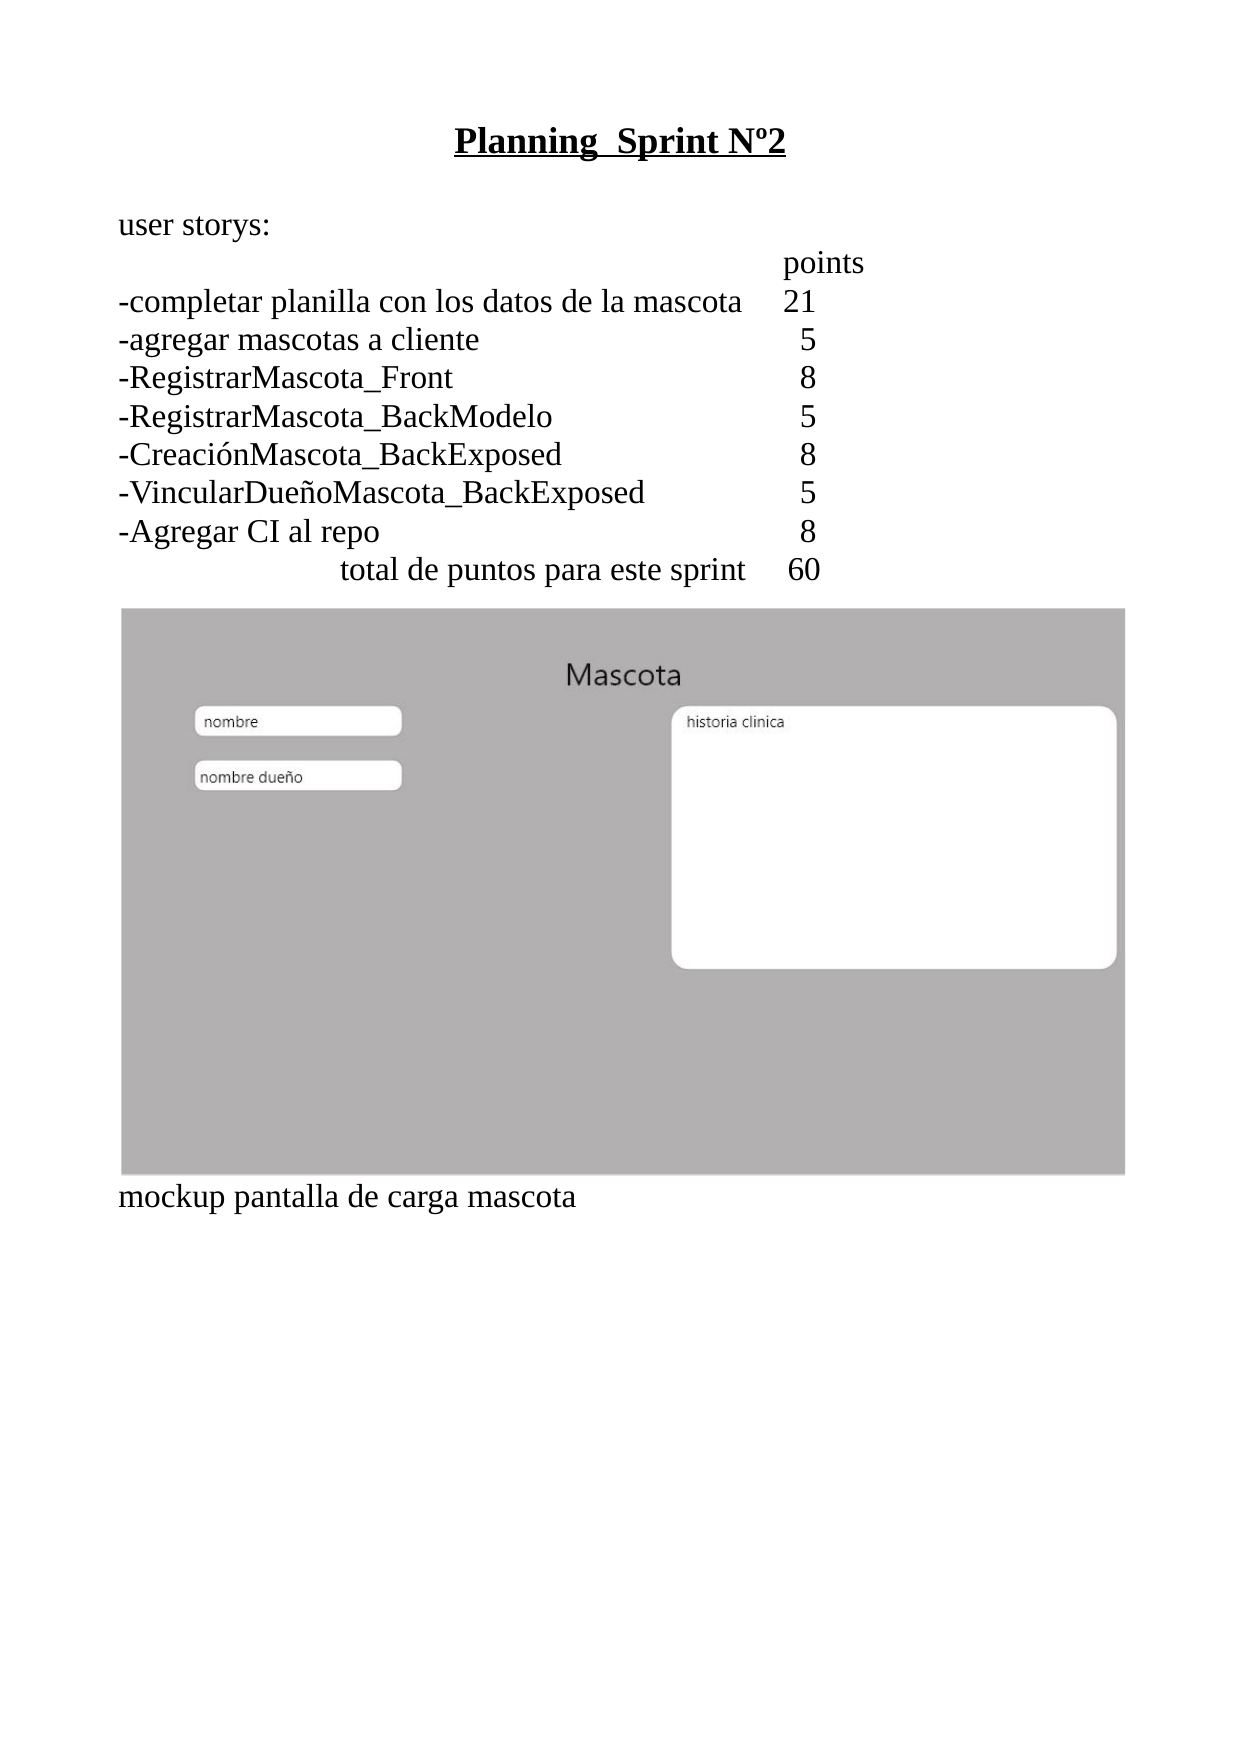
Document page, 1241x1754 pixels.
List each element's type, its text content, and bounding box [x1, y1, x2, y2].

text total de puntos para este sprint 60 [118, 549, 1122, 588]
text -Agregar CI al repo 8 [118, 511, 1122, 549]
text Planning Sprint Nº2 [118, 118, 1122, 161]
text -RegistrarMascota_BackModelo 5 [118, 396, 1122, 434]
picture [121, 608, 1126, 1176]
text -VincularDueñoMascota_BackExposed 5 [118, 473, 1122, 511]
text -CreaciónMascota_BackExposed 8 [118, 434, 1122, 473]
text -agregar mascotas a cliente 5 [118, 319, 1122, 358]
text mockup pantalla de carga mascota [118, 588, 1122, 1214]
text -RegistrarMascota_Front 8 [118, 358, 1122, 396]
text user storys: [118, 204, 1122, 243]
text points [118, 243, 1122, 281]
text -completar planilla con los datos de la mascota 21 [118, 281, 1122, 319]
